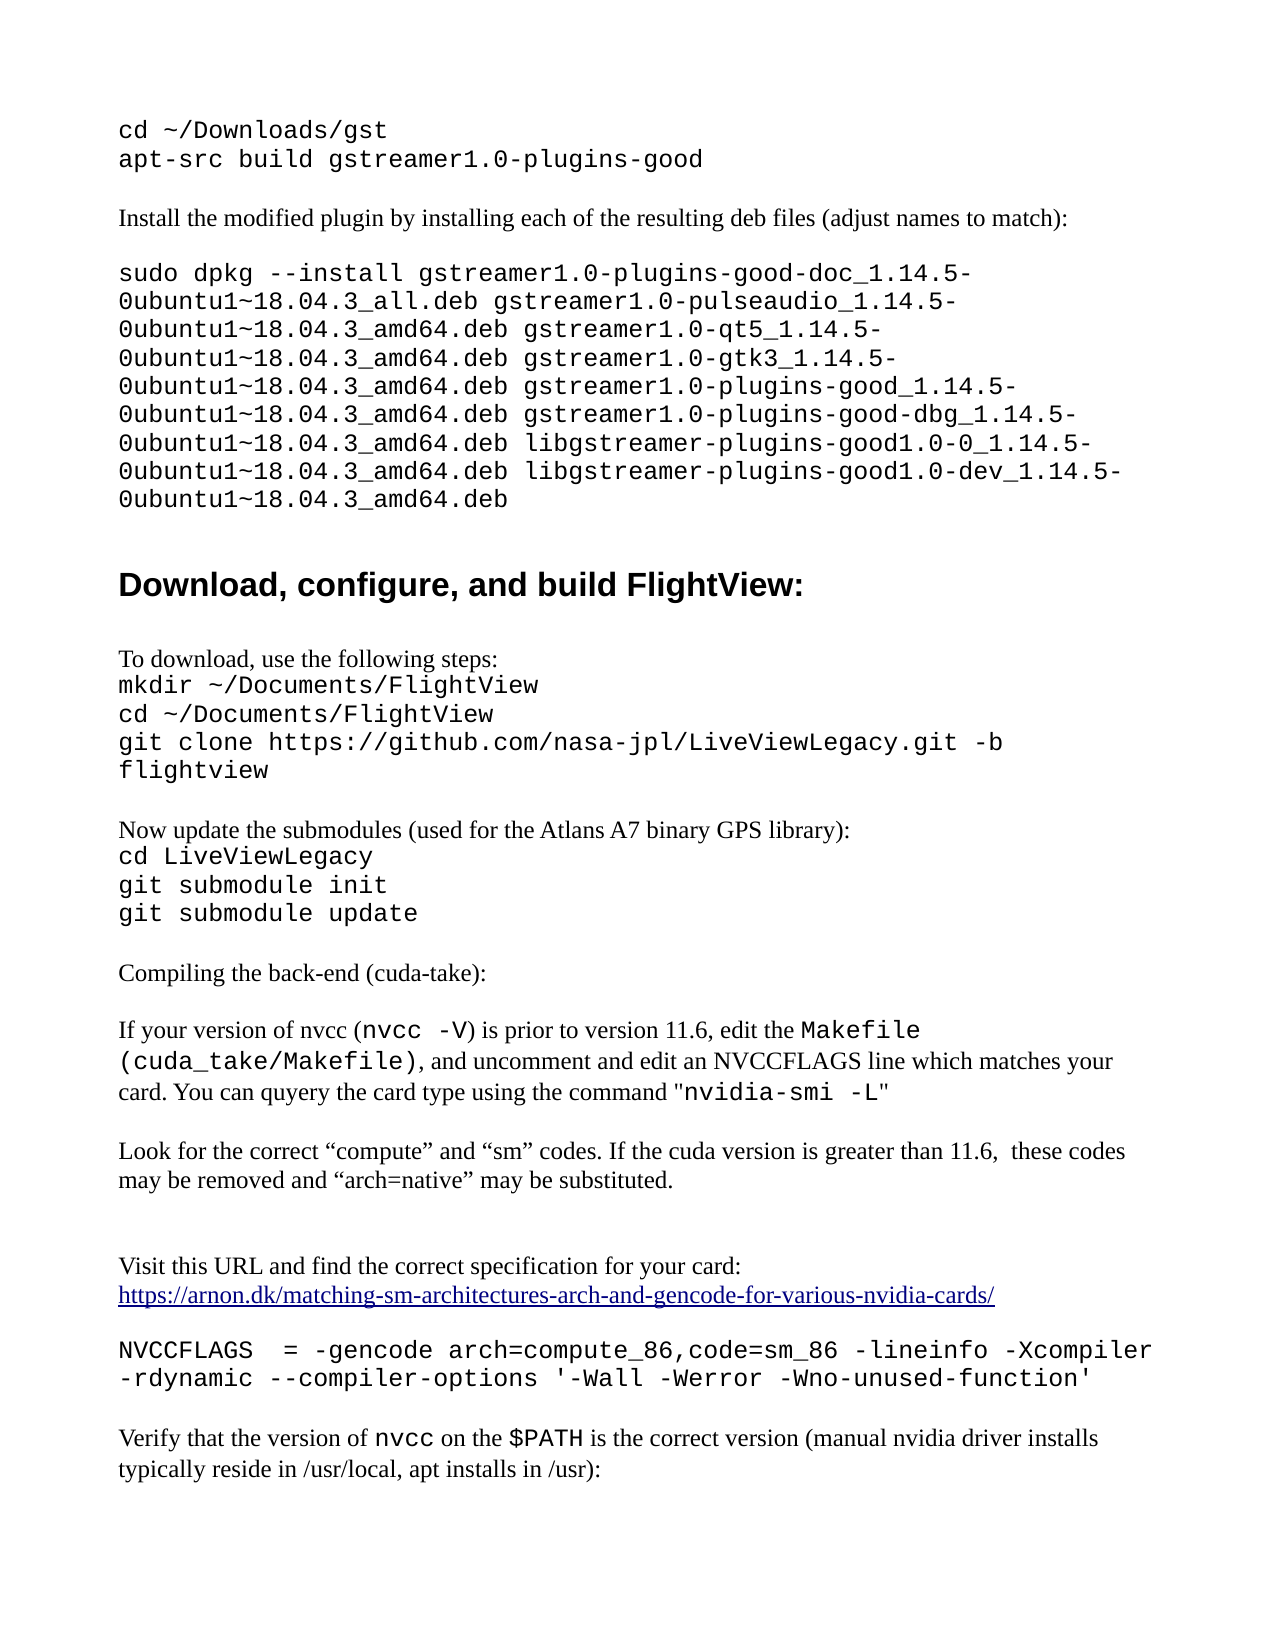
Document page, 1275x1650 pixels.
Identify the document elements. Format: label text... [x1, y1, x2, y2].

text git clone https://github.com/nasa-jpl/LiveViewLegacy.git -b flightview [118, 730, 1157, 786]
text Install the modified plugin by installing each of the resulting deb files (adjust names to match): [118, 203, 1157, 232]
text cd ~/Documents/FlightView [118, 701, 1157, 730]
text Look for the correct “compute” and “sm” codes. If the cuda version is greater than 11.6, these codes may be removed and “arch=native” may be substituted. [118, 1136, 1157, 1194]
text Now update the submodules (used for the Atlans A7 binary GPS library): [118, 815, 1157, 844]
text apt-src build gstreamer1.0-plugins-good [118, 146, 1157, 175]
text cd LiveViewLegacy [118, 844, 1157, 872]
subtitle Download, configure, and build FlightView: [118, 564, 1157, 603]
text Visit this URL and find the correct specification for your card: [118, 1251, 1157, 1280]
text git submodule update [118, 901, 1157, 929]
text To download, use the following steps: [118, 644, 1157, 673]
text If your version of nvcc (nvcc -V) is prior to version 11.6, edit the Makefile (cuda_take/Makefile), and uncomment and edit an NVCCFLAGS line which matches your card. You can quyery the card type using the command "nvidia-smi -L" [118, 1015, 1157, 1108]
text NVCCFLAGS = -gencode arch=compute_86,code=sm_86 -lineinfo -Xcompiler -rdynamic --compiler-options '-Wall -Werror -Wno-unused-function' [118, 1338, 1157, 1394]
text sudo dpkg --install gstreamer1.0-plugins-good-doc_1.14.5-0ubuntu1~18.04.3_all.deb gstreamer1.0-pulseaudio_1.14.5-0ubuntu1~18.04.3_amd64.deb gstreamer1.0-qt5_1.14.5-0ubuntu1~18.04.3_amd64.deb gstreamer1.0-gtk3_1.14.5-0ubuntu1~18.04.3_amd64.deb gstreamer1.0-plugins-good_1.14.5-0ubuntu1~18.04.3_amd64.deb gstreamer1.0-plugins-good-dbg_1.14.5-0ubuntu1~18.04.3_amd64.deb libgstreamer-plugins-good1.0-0_1.14.5-0ubuntu1~18.04.3_amd64.deb libgstreamer-plugins-good1.0-dev_1.14.5-0ubuntu1~18.04.3_amd64.deb [118, 260, 1157, 515]
text Compiling the back-end (cuda-take): [118, 958, 1157, 986]
text cd ~/Downloads/gst [118, 118, 1157, 146]
text https://arnon.dk/matching-sm-architectures-arch-and-gencode-for-various-nvidia-cards/ [118, 1280, 1157, 1309]
text git submodule init [118, 872, 1157, 901]
text Verify that the version of nvcc on the $PATH is the correct version (manual nvidia driver installs typically reside in /usr/local, apt installs in /usr): [118, 1423, 1157, 1483]
text mkdir ~/Documents/FlightView [118, 673, 1157, 701]
